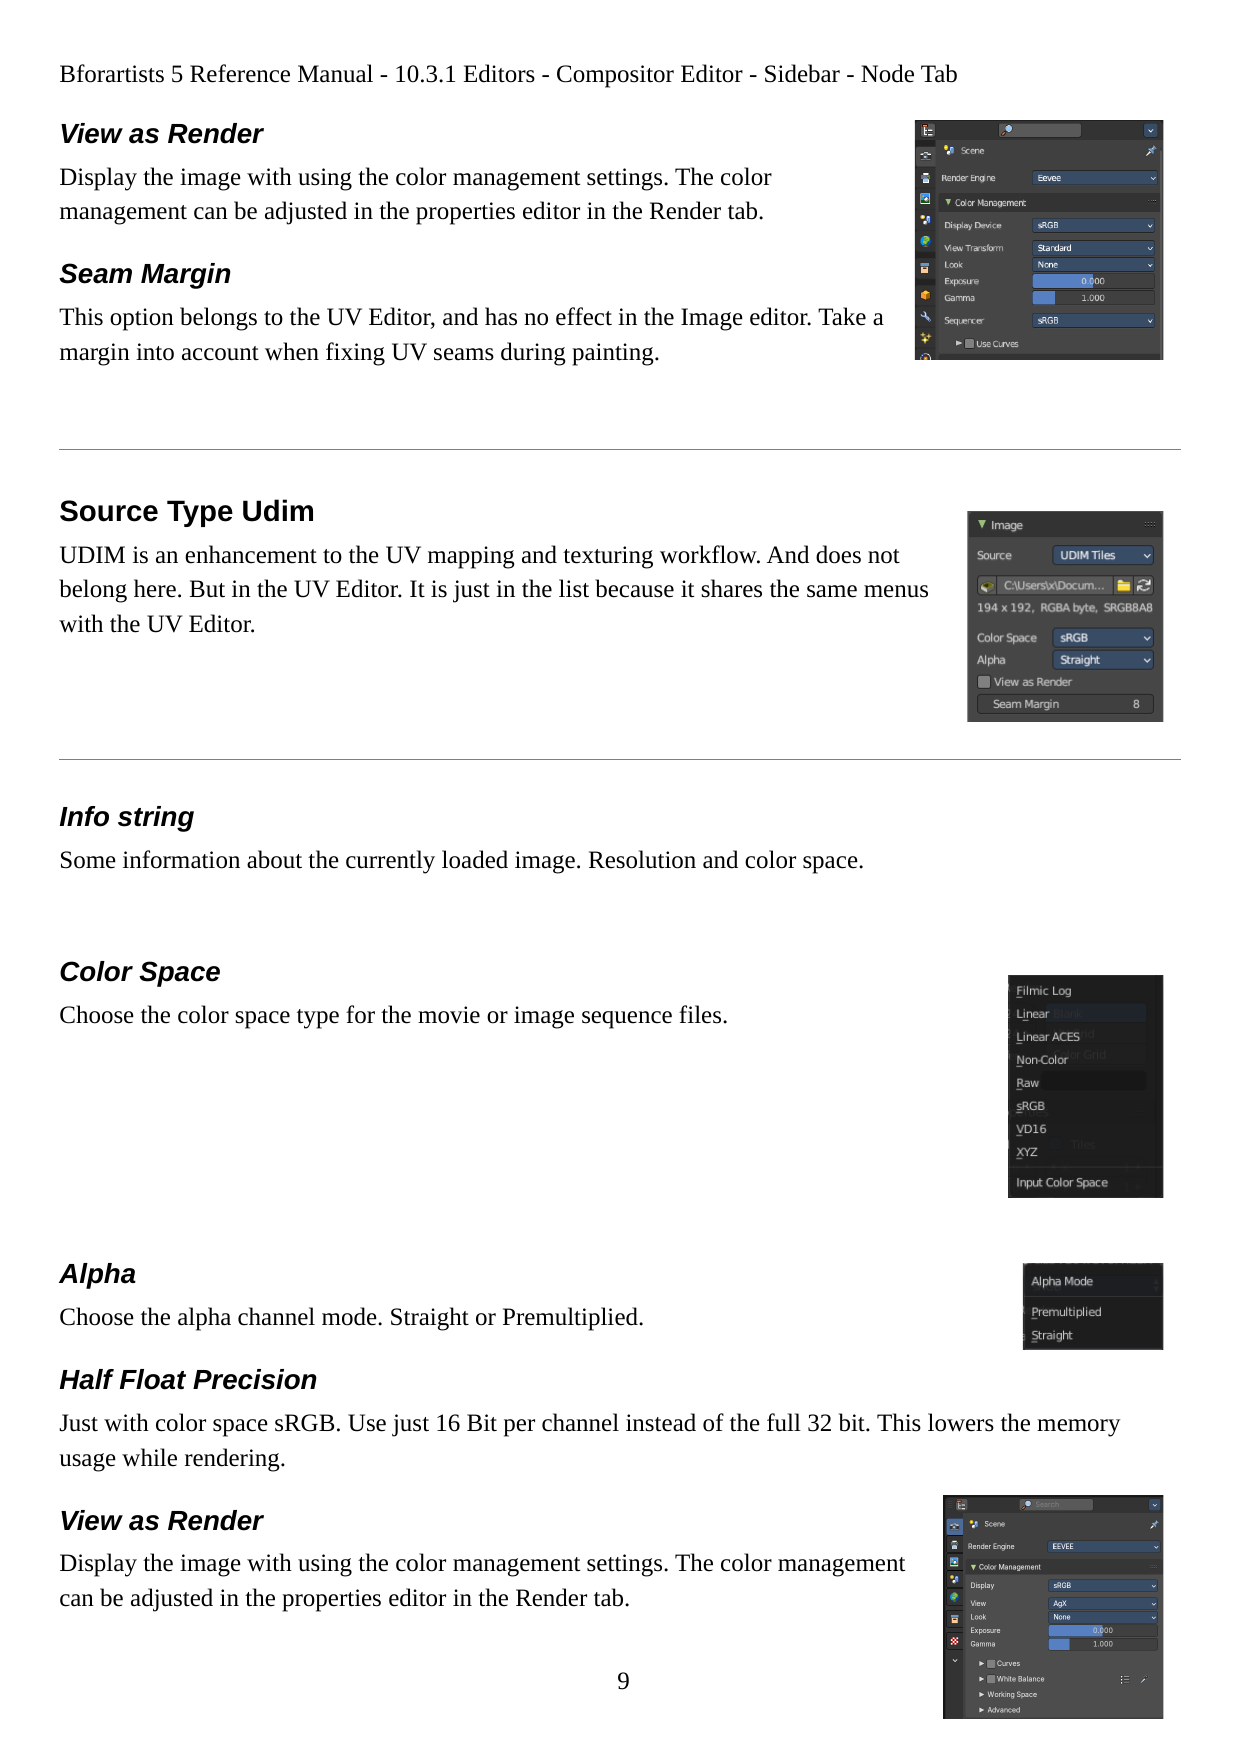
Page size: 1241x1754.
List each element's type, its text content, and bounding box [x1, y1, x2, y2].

text Some information about the currently loaded image. Resolution and color space. [59, 845, 1181, 874]
text Choose the alpha channel mode. Straight or Premultiplied. [59, 1302, 1022, 1331]
subtitle [1164, 1504, 1181, 1536]
subtitle Info string [59, 801, 1181, 832]
text Display the image with using the color management settings. The color management can be adjusted in the properties editor in the Render tab. [59, 162, 914, 225]
picture [967, 511, 1164, 722]
subtitle Seam Margin [59, 258, 914, 289]
subtitle Half Float Precision [59, 1364, 1181, 1396]
text This option belongs to the UV Editor, and has no effect in the Image editor. Take a margin into account when fixing UV seams during painting. [59, 302, 1181, 365]
subtitle [1164, 258, 1181, 289]
picture [914, 120, 1164, 360]
subtitle Alpha [59, 1258, 1181, 1290]
picture [1008, 975, 1164, 1198]
subtitle Color Space [59, 956, 1181, 987]
picture [1022, 1263, 1164, 1350]
text Choose the color space type for the movie or image sequence files. [59, 1000, 1008, 1029]
text Just with color space sRGB. Use just 16 Bit per channel instead of the full 32 bit. This lowers the memory usage while rendering. [59, 1408, 1181, 1471]
text UDIM is an enhancement to the UV mapping and texturing workflow. And does not belong here. But in the UV Editor. It is just in the list because it shares the same menus with the UV Editor. [59, 540, 967, 637]
subtitle View as Render [59, 117, 1181, 149]
subtitle View as Render [59, 1504, 943, 1536]
subtitle Source Type Udim [59, 493, 1181, 527]
picture [943, 1495, 1164, 1719]
text Display the image with using the color management settings. The color management can be adjusted in the properties editor in the Render tab. [59, 1548, 943, 1612]
